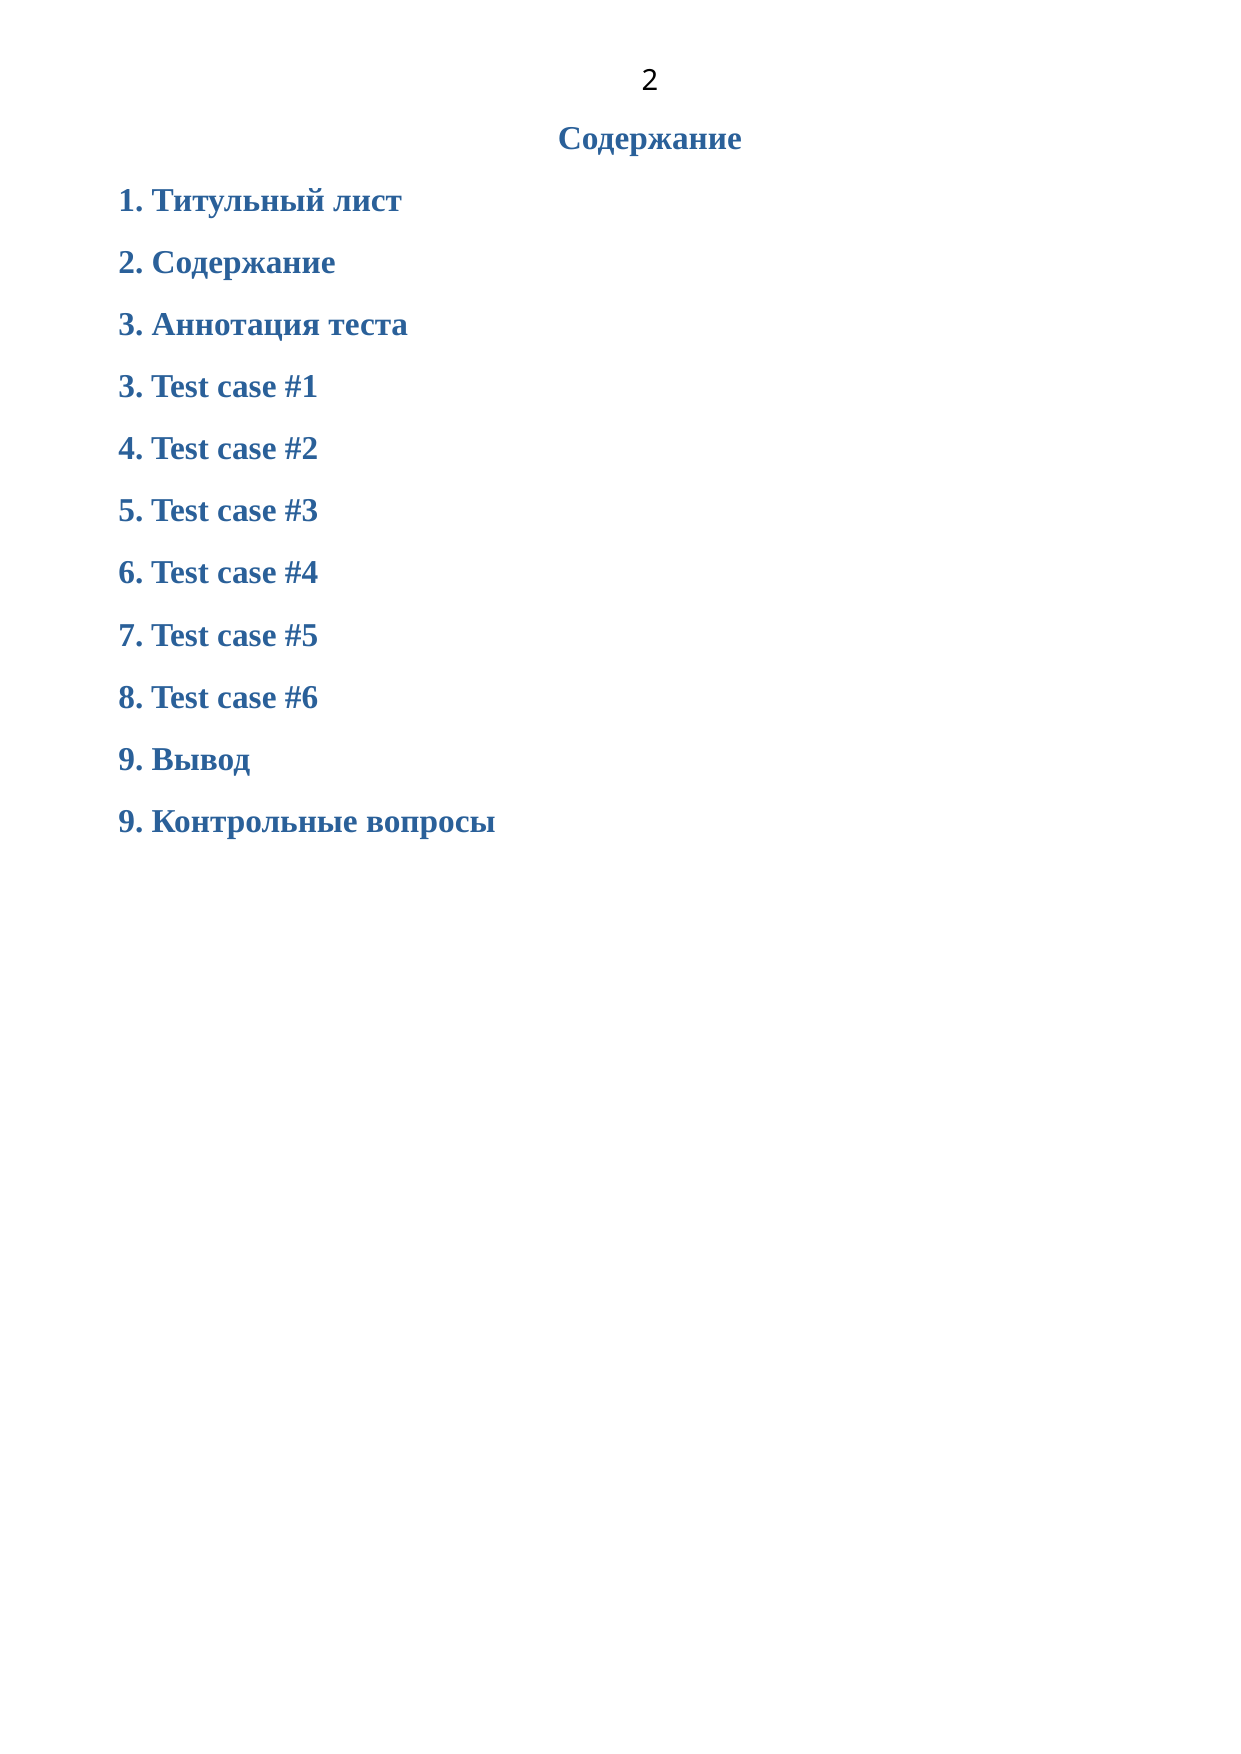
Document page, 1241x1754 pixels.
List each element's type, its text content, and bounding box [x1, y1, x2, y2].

text 1. Титульный лист [118, 180, 1181, 218]
text 9. Контрольные вопросы [118, 801, 1181, 839]
text 4. Test case #2 [118, 428, 1181, 467]
text 3. Аннотация теста [118, 304, 1181, 343]
text 8. Test case #6 [118, 677, 1181, 715]
text 7. Test case #5 [118, 615, 1181, 653]
text 2. Содержание [118, 242, 1181, 281]
text 6. Test case #4 [118, 553, 1181, 591]
text Содержание [118, 118, 1181, 156]
text 3. Test case #1 [118, 366, 1181, 405]
text 5. Test case #3 [118, 491, 1181, 529]
text 9. Вывод [118, 739, 1181, 777]
